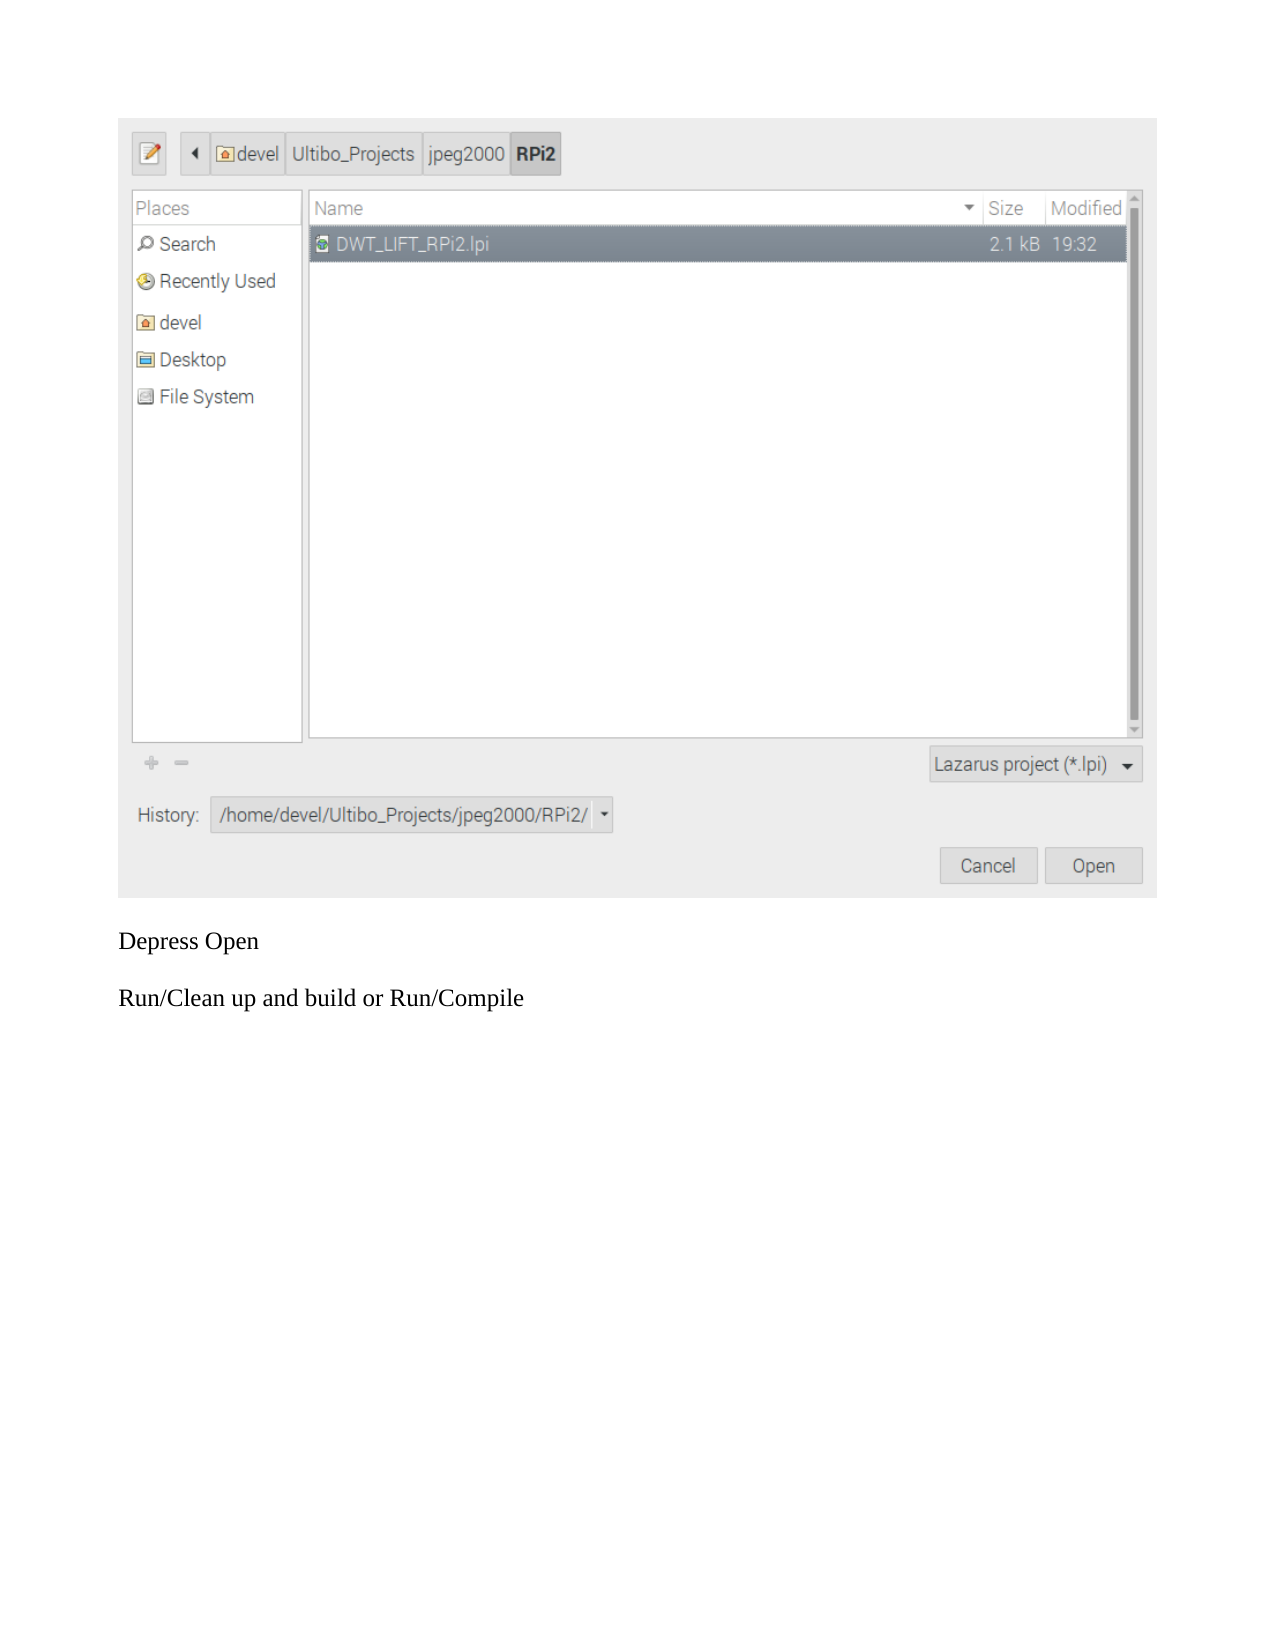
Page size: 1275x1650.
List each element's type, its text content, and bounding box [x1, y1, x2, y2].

text Run/Clean up and build or Run/Compile [118, 983, 1157, 1012]
picture [118, 118, 1157, 898]
text Depress Open [118, 926, 1157, 955]
